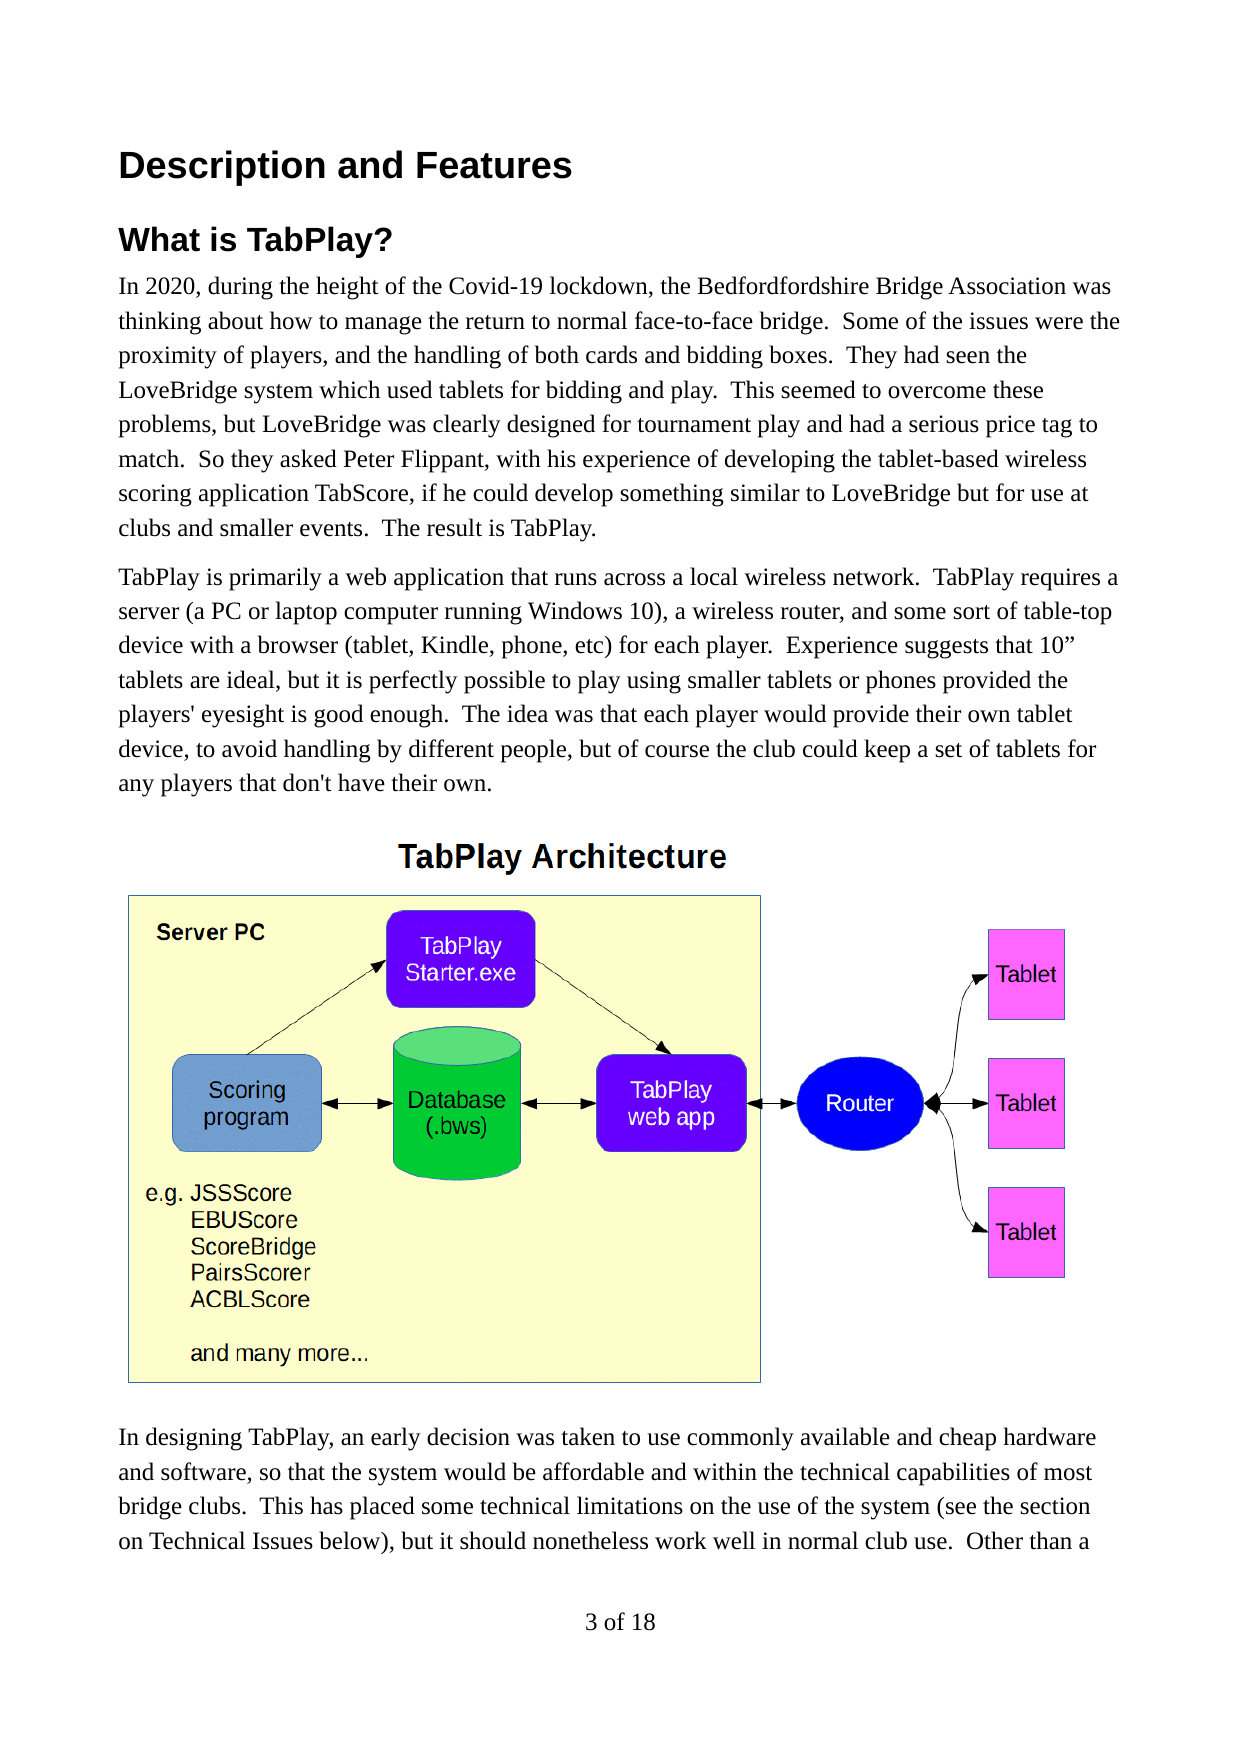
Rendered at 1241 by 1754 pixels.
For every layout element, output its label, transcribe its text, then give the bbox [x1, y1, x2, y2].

text In 2020, during the height of the Covid-19 lockdown, the Bedfordfordshire Bridge Association was thinking about how to manage the return to normal face-to-face bridge. Some of the issues were the proximity of players, and the handling of both cards and bidding boxes. They had seen the LoveBridge system which used tablets for bidding and play. This seemed to overcome these problems, but LoveBridge was clearly designed for tournament play and had a serious price tag to match. So they asked Peter Flippant, with his experience of developing the tablet-based wireless scoring application TabScore, if he could develop something similar to LoveBridge but for use at clubs and smaller events. The result is TabPlay. [118, 271, 1122, 541]
text In designing TabPlay, an early decision was taken to use commonly available and cheap hardware and software, so that the system would be affordable and within the technical capabilities of most bridge clubs. This has placed some technical limitations on the use of the system (see the section on Technical Issues below), but it should nonetheless work well in normal club use. Other than a [118, 818, 1122, 1554]
picture [117, 823, 1079, 1417]
subtitle Description and Features [118, 143, 1122, 187]
text TabPlay is primarily a web application that runs across a local wireless network. TabPlay requires a server (a PC or laptop computer running Windows 10), a wireless router, and some sort of table-top device with a browser (tablet, Kindle, phone, etc) for each player. Experience suggests that 10” tablets are ideal, but it is perfectly possible to play using smaller tablets or phones provided the players' eyesight is good enough. The idea was that each player would provide their own tablet device, to avoid handling by different people, but of course the club could keep a set of tablets for any players that don't have their own. [118, 562, 1122, 797]
subtitle What is TabPlay? [118, 220, 1122, 259]
